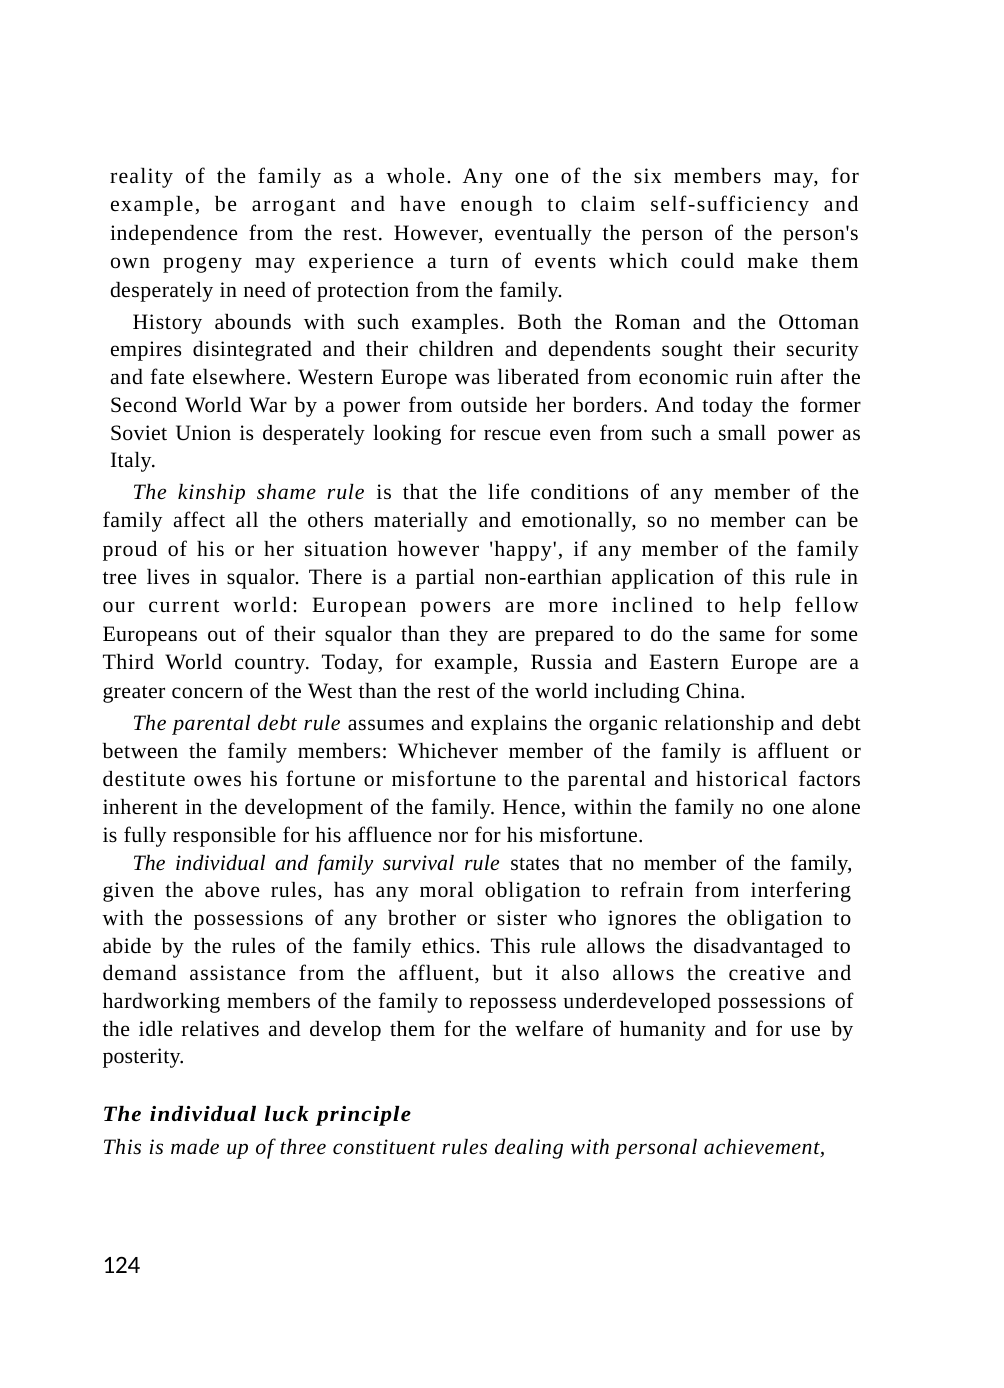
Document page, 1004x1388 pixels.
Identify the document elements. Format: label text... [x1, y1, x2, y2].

text The kinship shame rule is that the life conditions of any member of the family affect all the others materially and emotionally, so no member can be proud of his or her situation however 'happy', if any member of the family tree lives in squalor. There is a partial non-earthian application of this rule in our current world: European powers are more inclined to help fellow Europeans out of their squalor than they are prepared to do the same for some Third World country. Today, for example, Russia and Eastern Europe are a greater concern of the West than the rest of the world including China. [102, 479, 861, 703]
text The individual luck principle [102, 1101, 868, 1126]
text This is made up of three constituent rules dealing with personal achievement, [102, 1134, 868, 1159]
text reality of the family as a whole. Any one of the six members may, for example, be arrogant and have enough to claim self-sufficiency and independence from the rest. However, eventually the person of the person's own progeny may experience a turn of events which could make them desperately in need of protection from the family. [110, 163, 861, 302]
text History abounds with such examples. Both the Roman and the Ottoman empires disintegrated and their children and dependents sought their security and fate elsewhere. Western Europe was liberated from economic ruin after the Second World War by a power from outside her borders. And today the former Soviet Union is desperately looking for rescue even from such a small power as Italy. [110, 309, 861, 472]
text The individual and family survival rule states that no member of the family, given the above rules, has any moral obligation to refrain from interfering with the possessions of any brother or sister who ignores the obligation to abide by the rules of the family ethics. This rule allows the disadvantaged to demand assistance from the affluent, but it also allows the creative and hardworking members of the family to repossess underdeveloped possessions of the idle relatives and develop them for the welfare of humanity and for use by posterity. [102, 849, 853, 1069]
text The parental debt rule assumes and explains the organic relationship and debt between the family members: Whichever member of the family is affluent or destitute owes his fortune or misfortune to the parental and historical factors inherent in the development of the family. Hence, within the family no one alone is fully responsible for his affluence nor for his misfortune. [102, 710, 861, 847]
